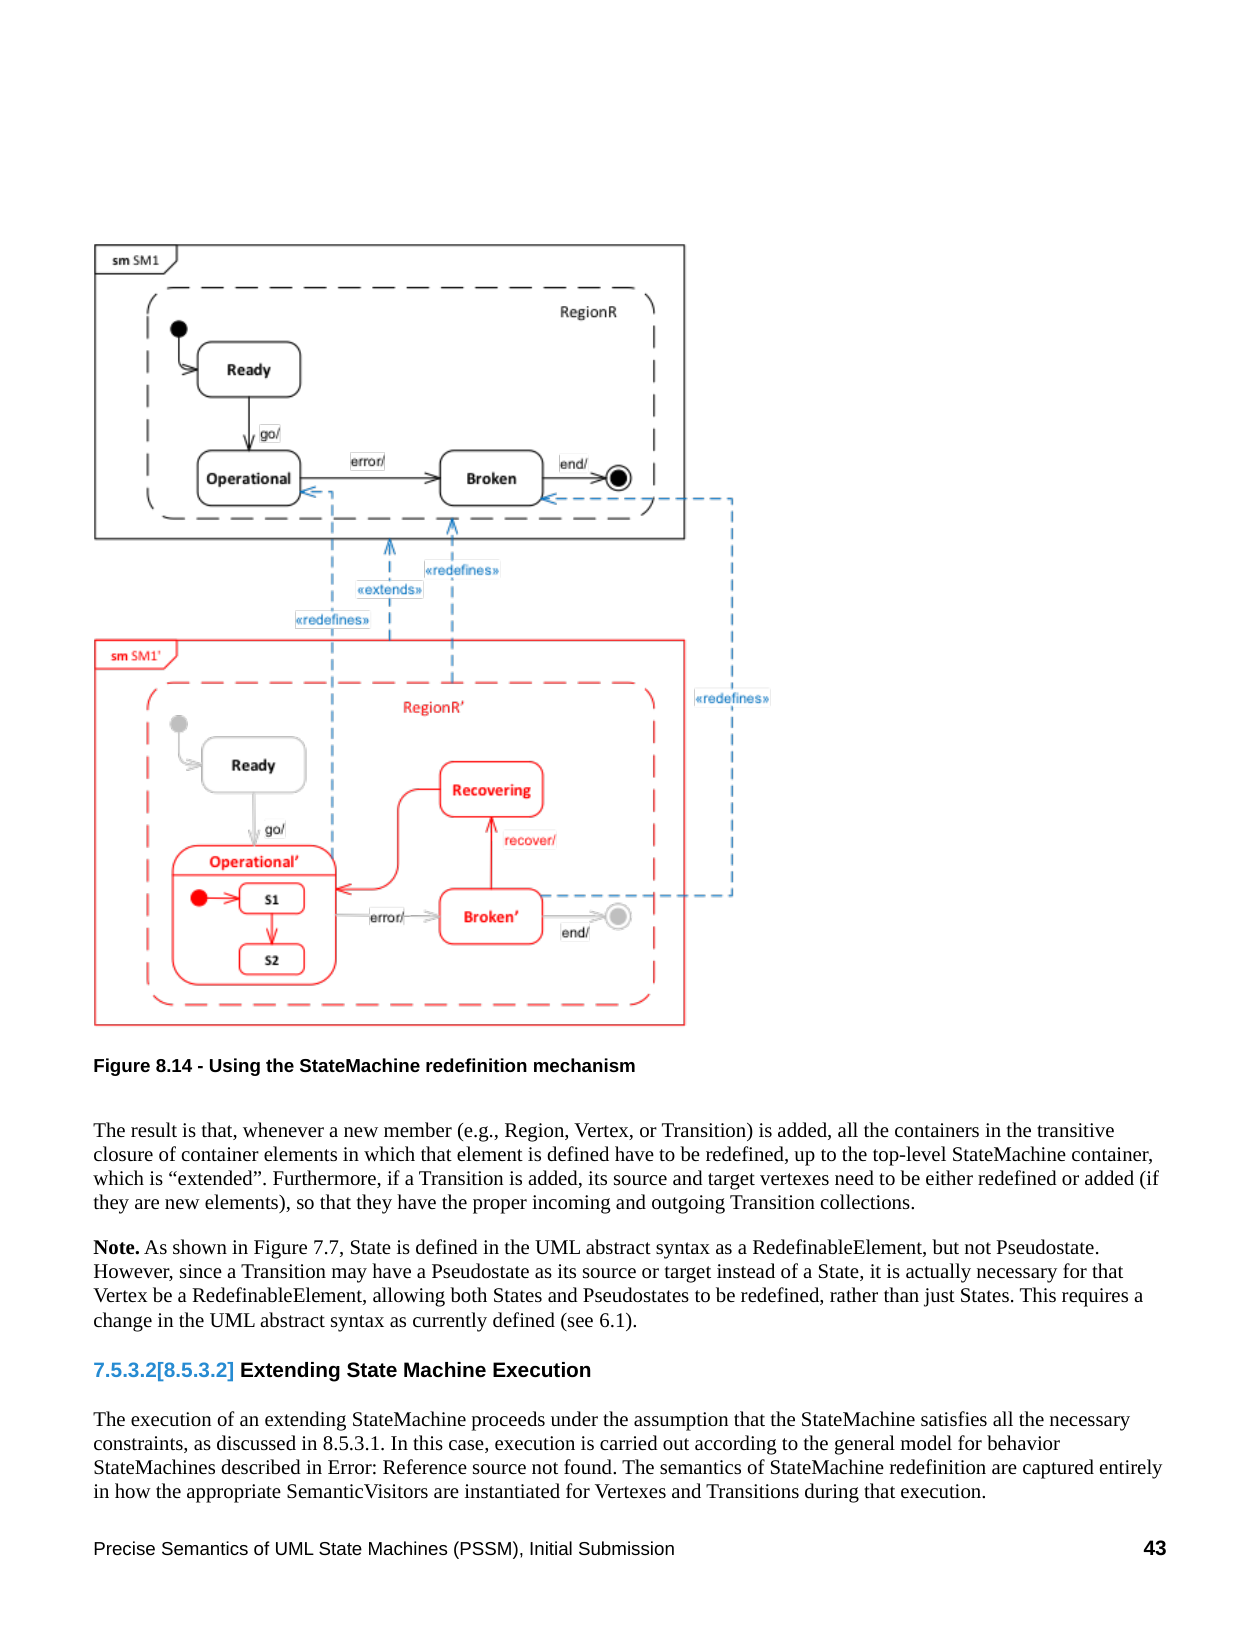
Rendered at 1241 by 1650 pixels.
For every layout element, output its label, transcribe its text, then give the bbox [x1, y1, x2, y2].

text Figure 8.14 - Using the StateMachine redefinition mechanism [93, 1052, 780, 1076]
subtitle Extending State Machine Execution [93, 1357, 1164, 1382]
text Note. As shown in Figure 7.7, State is defined in the UML abstract syntax as a RedefinableElement, but not Pseudostate. However, since a Transition may have a Pseudostate as its source or target instead of a State, it is actually necessary for that Vertex be a RedefinableElement, allowing both States and Pseudostates to be redefined, rather than just States. This requires a change in the UML abstract syntax as currently defined (see 6.1). [93, 1235, 1164, 1332]
text The execution of an extending StateMachine proceeds under the assumption that the StateMachine satisfies all the necessary constraints, as discussed in 8.5.3.1. In this case, execution is carried out according to the general model for behavior StateMachines described in Erreur : source de la référence non trouvée. The semantics of StateMachine redefinition are captured entirely in how the appropriate SemanticVisitors are instantiated for Vertexes and Transitions during that execution. [93, 1407, 1164, 1503]
text The result is that, whenever a new member (e.g., Region, Vertex, or Transition) is added, all the containers in the transitive closure of container elements in which that element is defined have to be redefined, up to the top-level StateMachine container, which is “extended”. Furthermore, if a Transition is added, its source and target vertexes need to be either redefined or added (if they are new elements), so that they have the proper incoming and outgoing Transition collections. [93, 1118, 1164, 1214]
picture [93, 243, 780, 1052]
